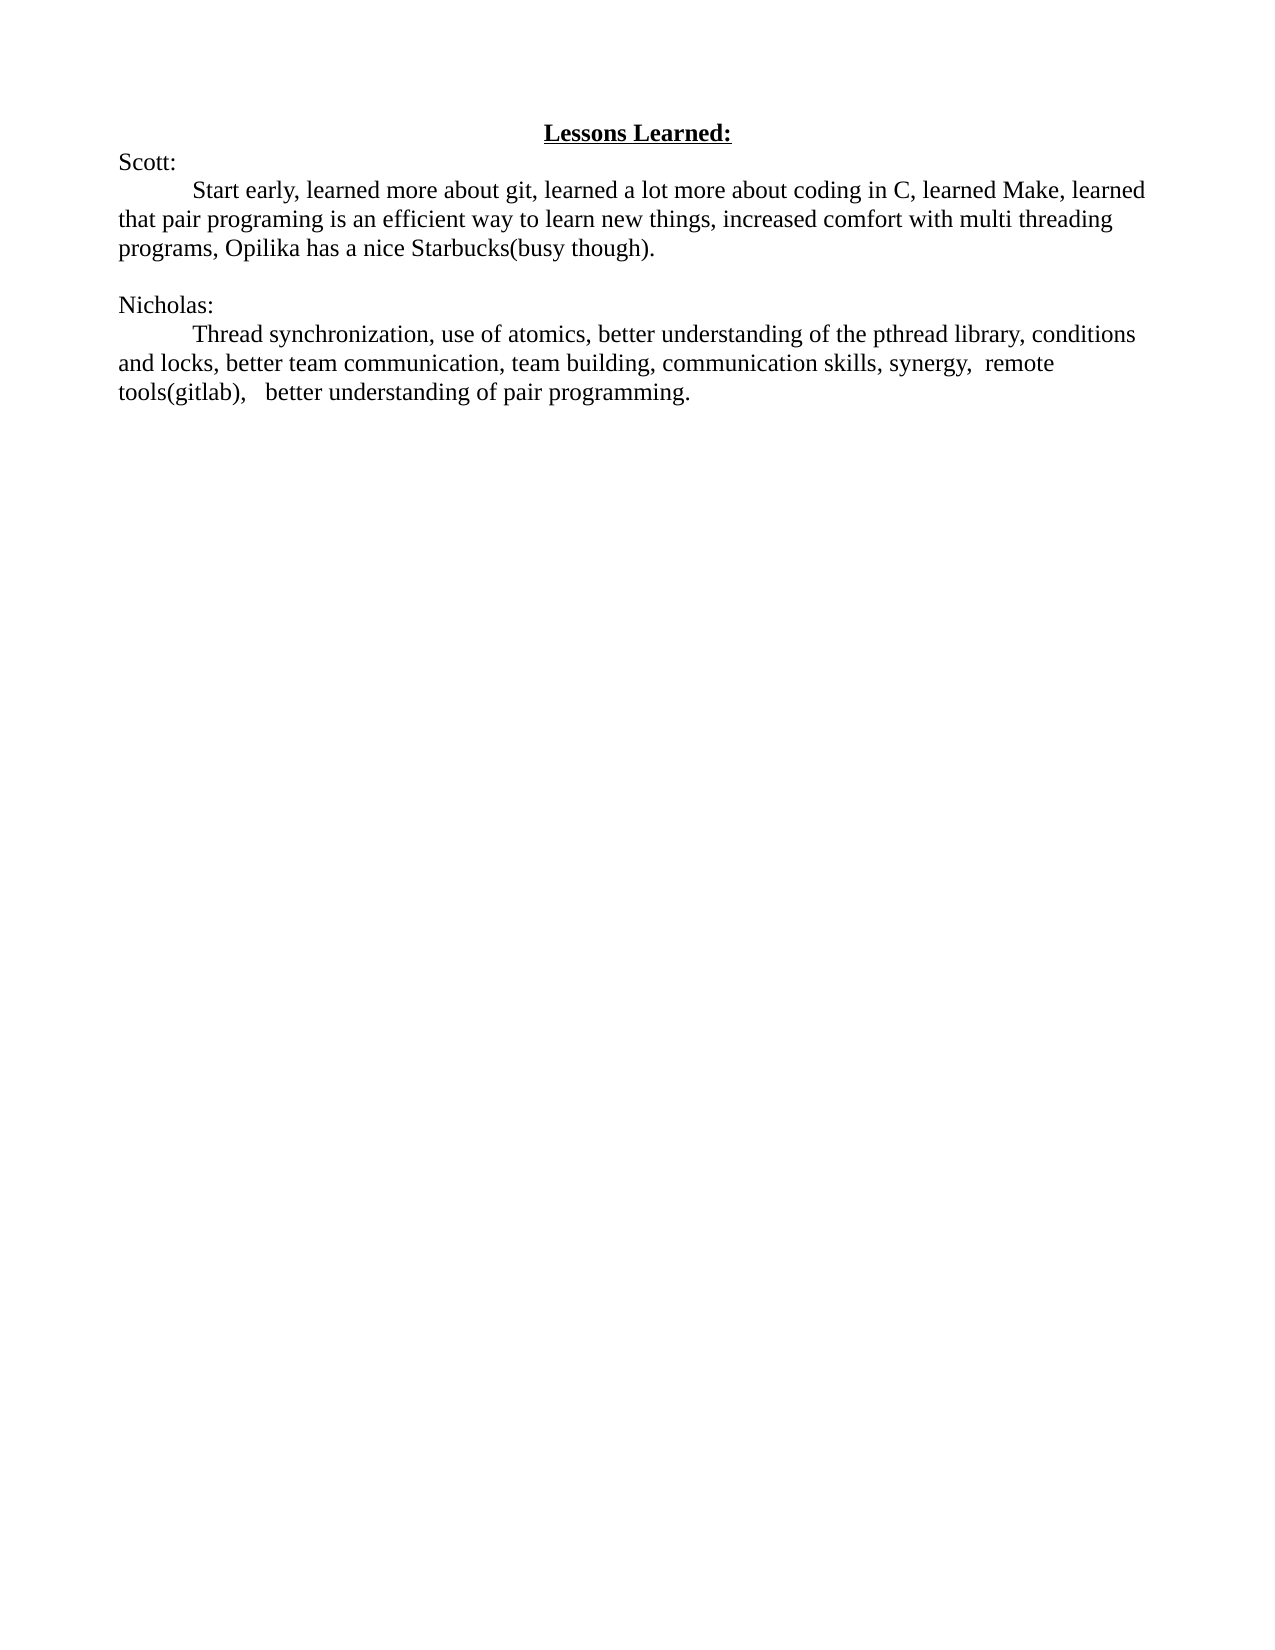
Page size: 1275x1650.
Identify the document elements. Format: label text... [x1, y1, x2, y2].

text Start early, learned more about git, learned a lot more about coding in C, learned Make, learned that pair programing is an efficient way to learn new things, increased comfort with multi threading programs, Opilika has a nice Starbucks(busy though). [118, 176, 1157, 262]
text Scott: [118, 147, 1157, 176]
text Nicholas: [118, 291, 1157, 319]
text Thread synchronization, use of atomics, better understanding of the pthread library, conditions and locks, better team communication, team building, communication skills, synergy, remote tools(gitlab), better understanding of pair programming. [118, 319, 1157, 406]
text Lessons Learned: [118, 118, 1157, 147]
